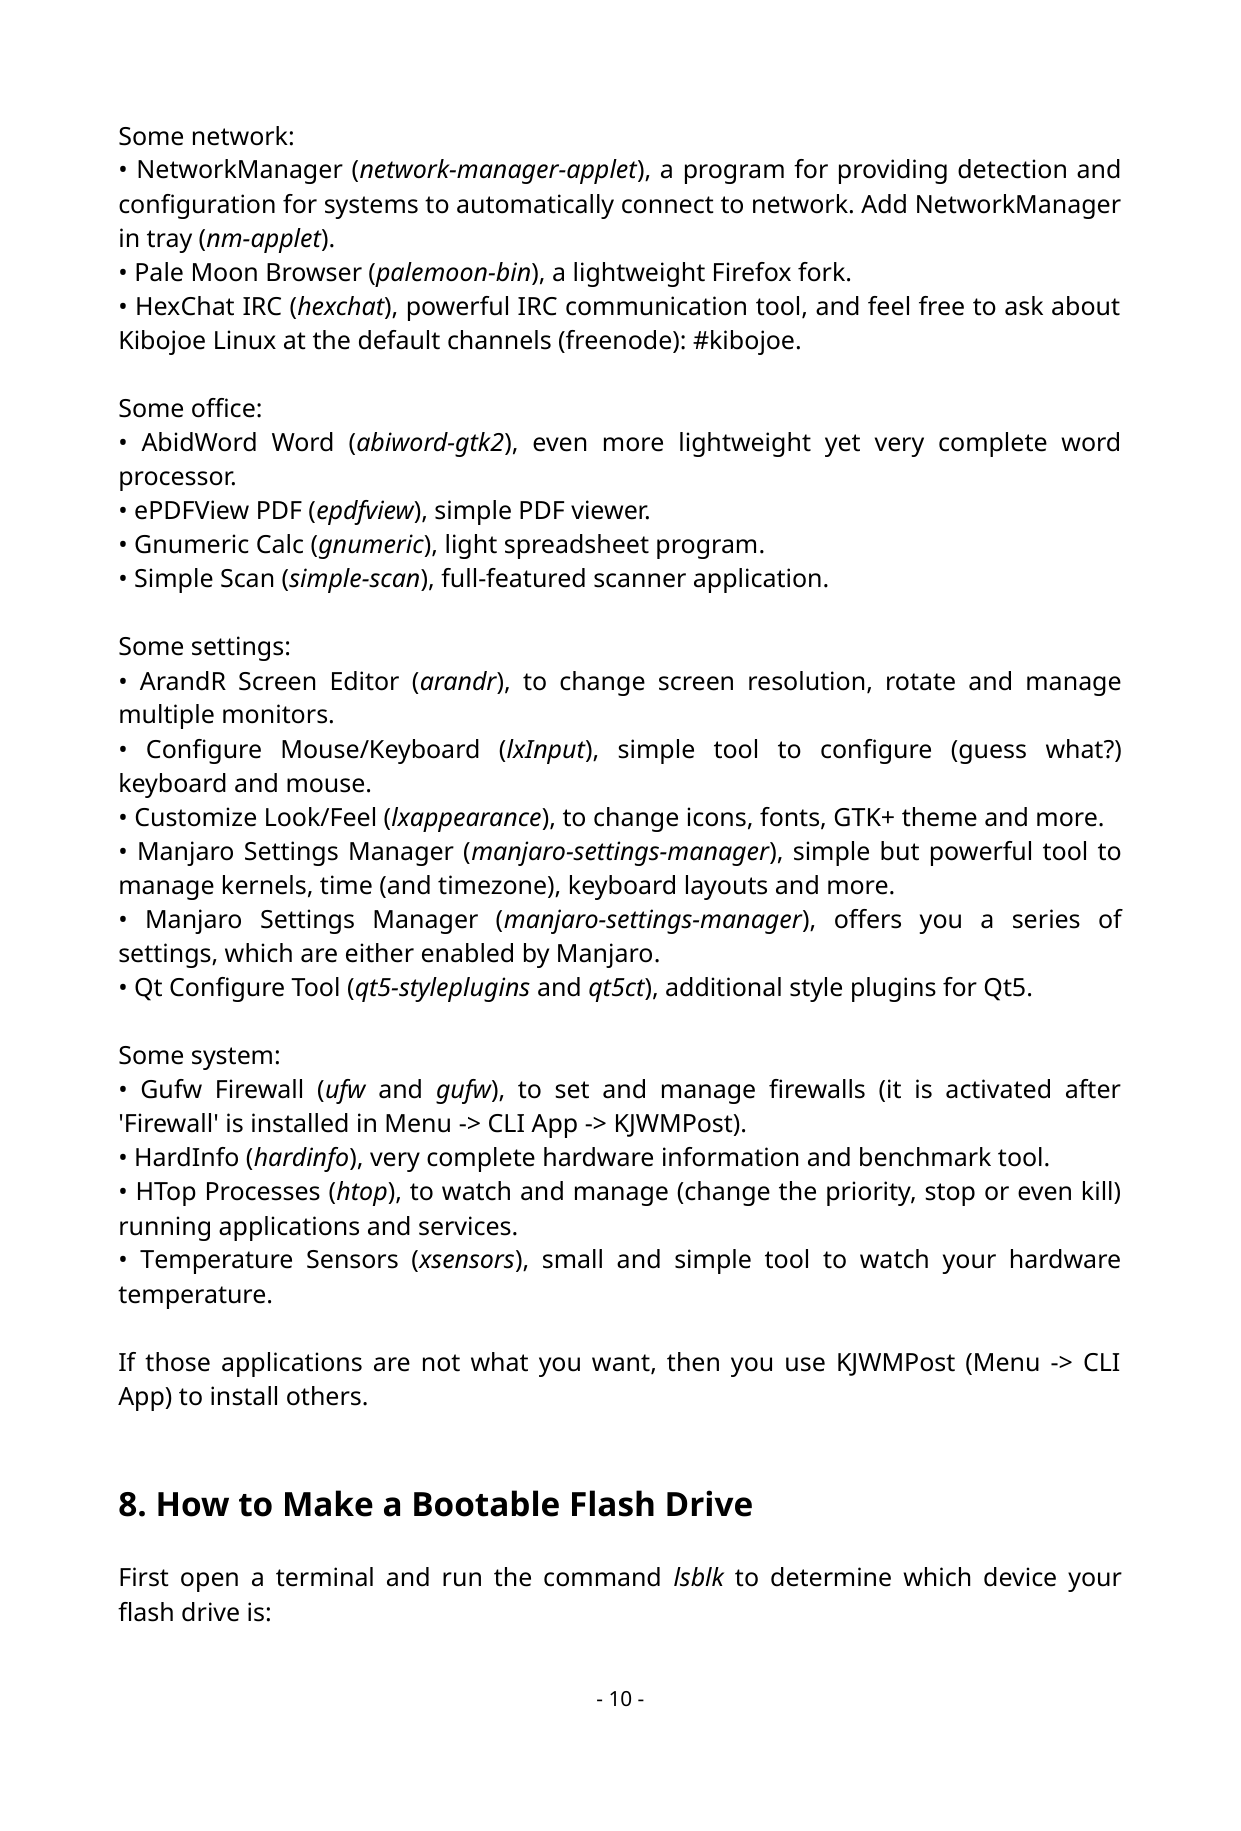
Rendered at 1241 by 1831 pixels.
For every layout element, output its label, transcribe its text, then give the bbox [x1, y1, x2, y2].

text • Customize Look/Feel (lxappearance), to change icons, fonts, GTK+ theme and more. [118, 799, 1122, 833]
text • HTop Processes (htop), to watch and manage (change the priority, stop or even kill) running applications and services. [118, 1174, 1122, 1242]
subtitle 8. How to Make a Bootable Flash Drive [118, 1481, 1122, 1526]
text • HardInfo (hardinfo), very complete hardware information and benchmark tool. [118, 1140, 1122, 1174]
text • Manjaro Settings Manager (manjaro-settings-manager), simple but powerful tool to manage kernels, time (and timezone), keyboard layouts and more. [118, 833, 1122, 902]
text • Gnumeric Calc (gnumeric), light spreadsheet program. [118, 527, 1122, 561]
text • Manjaro Settings Manager (manjaro-settings-manager), offers you a series of settings, which are either enabled by Manjaro. [118, 902, 1122, 970]
text First open a terminal and run the command lsblk to determine which device your flash drive is: [118, 1560, 1122, 1628]
text • ePDFView PDF (epdfview), simple PDF viewer. [118, 493, 1122, 527]
text • Pale Moon Browser (palemoon-bin), a lightweight Firefox fork. [118, 254, 1122, 288]
text • Configure Mouse/Keyboard (lxInput), simple tool to configure (guess what?) keyboard and mouse. [118, 731, 1122, 799]
text • Simple Scan (simple-scan), full-featured scanner application. [118, 561, 1122, 595]
text • AbidWord Word (abiword-gtk2), even more lightweight yet very complete word processor. [118, 425, 1122, 493]
text Some settings: [118, 629, 1122, 663]
text • Temperature Sensors (xsensors), small and simple tool to watch your hardware temperature. [118, 1242, 1122, 1310]
text • Gufw Firewall (ufw and gufw), to set and manage firewalls (it is activated after 'Firewall' is installed in Menu -> CLI App -> KJWMPost). [118, 1072, 1122, 1140]
text If those applications are not what you want, then you use KJWMPost (Menu -> CLI App) to install others. [118, 1344, 1122, 1412]
text Some network: [118, 118, 1122, 152]
text • ArandR Screen Editor (arandr), to change screen resolution, rotate and manage multiple monitors. [118, 663, 1122, 731]
text • NetworkManager (network-manager-applet), a program for providing detection and configuration for systems to automatically connect to network. Add NetworkManager in tray (nm-applet). [118, 152, 1122, 254]
text Some office: [118, 391, 1122, 425]
text • Qt Configure Tool (qt5-styleplugins and qt5ct), additional style plugins for Qt5. [118, 970, 1122, 1004]
text • HexChat IRC (hexchat), powerful IRC communication tool, and feel free to ask about Kibojoe Linux at the default channels (freenode): #kibojoe. [118, 288, 1122, 357]
text Some system: [118, 1038, 1122, 1072]
